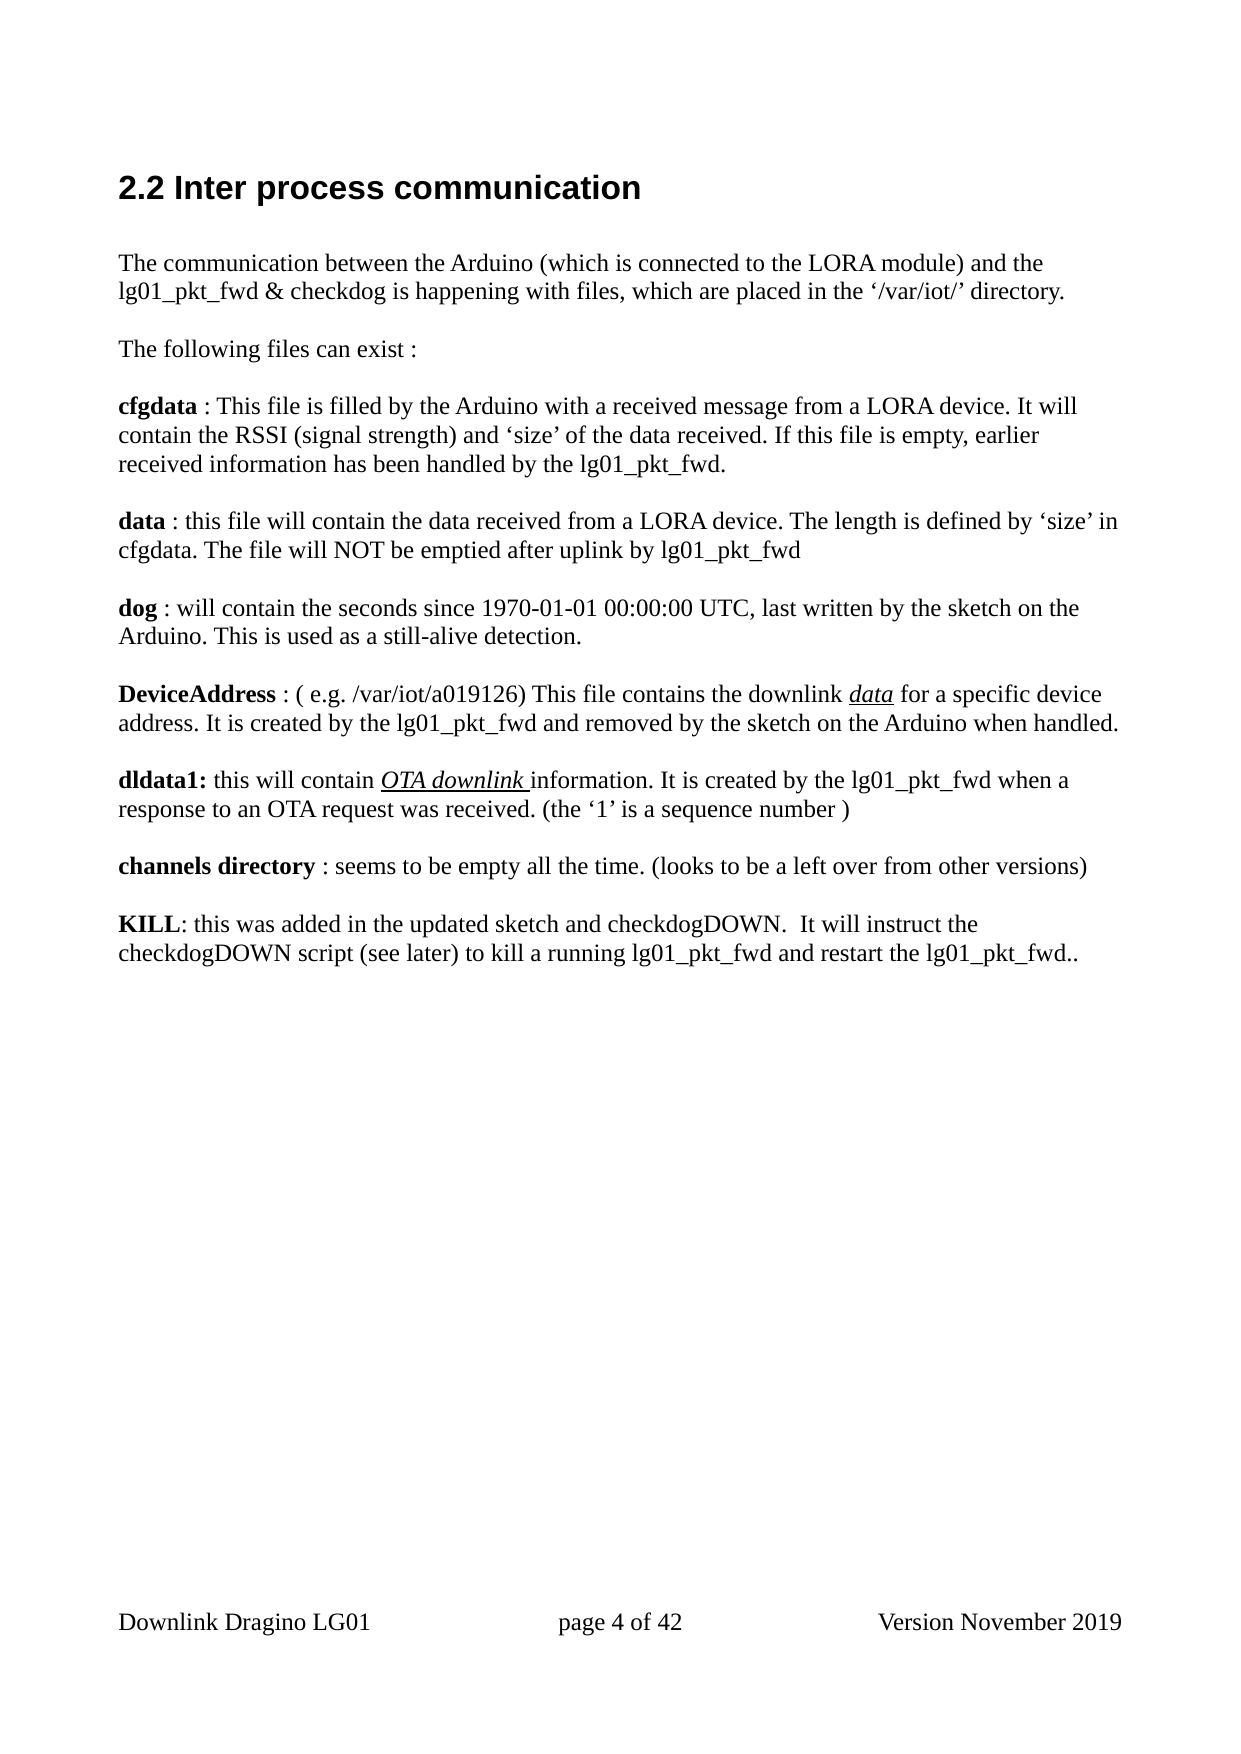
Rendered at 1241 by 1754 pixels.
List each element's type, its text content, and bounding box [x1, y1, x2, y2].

text The communication between the Arduino (which is connected to the LORA module) and the lg01_pkt_fwd & checkdog is happening with files, which are placed in the ‘/var/iot/’ directory. [118, 248, 1122, 305]
text The following files can exist : [118, 334, 1122, 363]
text KILL: this was added in the updated sketch and checkdogDOWN. It will instruct the checkdogDOWN script (see later) to kill a running lg01_pkt_fwd and restart the lg01_pkt_fwd.. [118, 909, 1122, 966]
text data : this file will contain the data received from a LORA device. The length is defined by ‘size’ in cfgdata. The file will NOT be emptied after uplink by lg01_pkt_fwd [118, 506, 1122, 564]
subtitle 2.2 Inter process communication [118, 168, 1122, 206]
text dldata1: this will contain OTA downlink information. It is created by the lg01_pkt_fwd when a response to an OTA request was received. (the ‘1’ is a sequence number ) [118, 765, 1122, 823]
text dog : will contain the seconds since 1970-01-01 00:00:00 UTC, last written by the sketch on the Arduino. This is used as a still-alive detection. [118, 593, 1122, 650]
text channels directory : seems to be empty all the time. (looks to be a left over from other versions) [118, 851, 1122, 880]
text cfgdata : This file is filled by the Arduino with a received message from a LORA device. It will contain the RSSI (signal strength) and ‘size’ of the data received. If this file is empty, earlier received information has been handled by the lg01_pkt_fwd. [118, 391, 1122, 478]
text DeviceAddress : ( e.g. /var/iot/a019126) This file contains the downlink data for a specific device address. It is created by the lg01_pkt_fwd and removed by the sketch on the Arduino when handled. [118, 679, 1122, 736]
